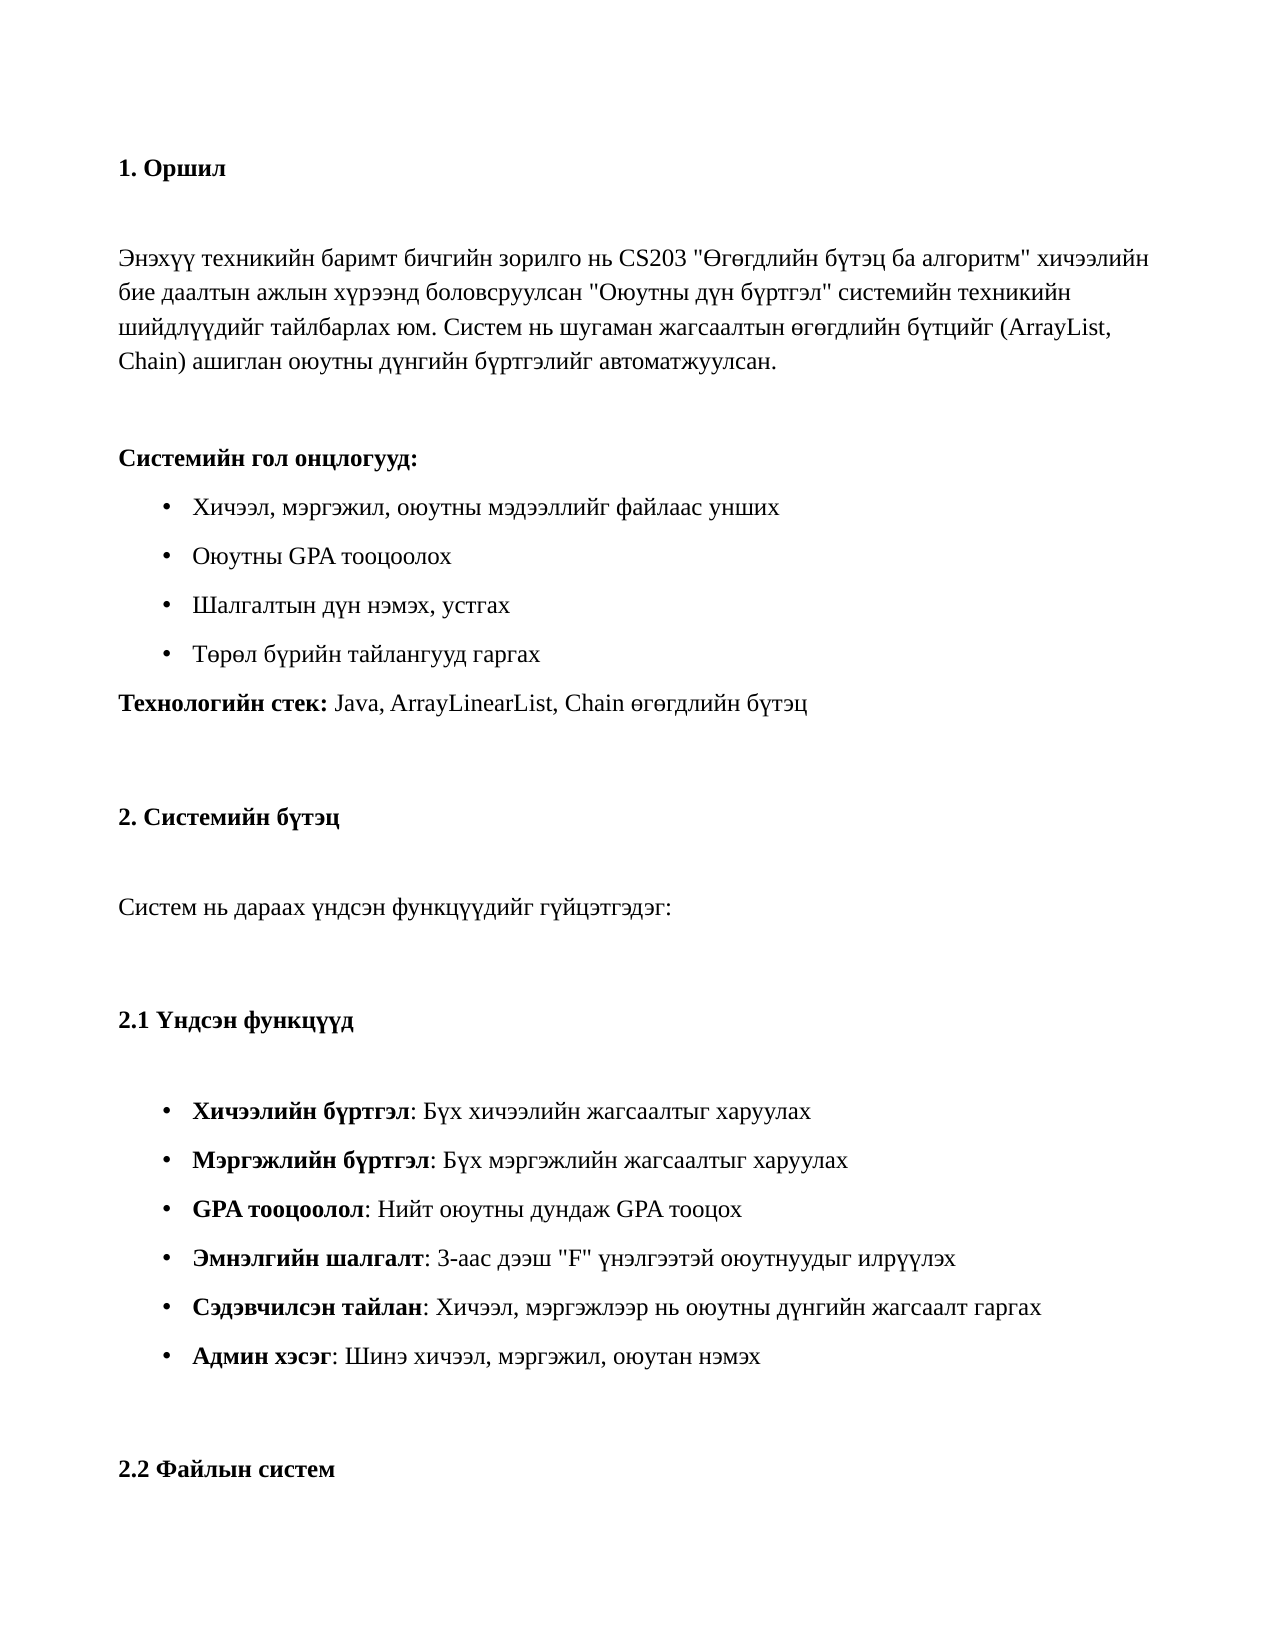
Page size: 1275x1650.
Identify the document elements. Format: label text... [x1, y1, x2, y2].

list Эмнэлгийн шалгалт: 3-аас дээш "F" үнэлгээтэй оюутнуудыг илрүүлэх [162, 1243, 1157, 1272]
text Системийн гол онцлогууд: [118, 443, 1157, 472]
list Админ хэсэг: Шинэ хичээл, мэргэжил, оюутан нэмэх [162, 1341, 1157, 1370]
subtitle 2. Системийн бүтэц [118, 802, 1157, 831]
list Мэргэжлийн бүртгэл: Бүх мэргэжлийн жагсаалтыг харуулах [162, 1145, 1157, 1174]
text Систем нь дараах үндсэн функцүүдийг гүйцэтгэдэг: [118, 892, 1157, 921]
list Шалгалтын дүн нэмэх, устгах [162, 590, 1157, 619]
subtitle 2.2 Файлын систем [118, 1454, 1157, 1483]
list Сэдэвчилсэн тайлан: Хичээл, мэргэжлээр нь оюутны дүнгийн жагсаалт гаргах [162, 1292, 1157, 1321]
list GPA тооцоолол: Нийт оюутны дундаж GPA тооцох [162, 1194, 1157, 1223]
subtitle 2.1 Үндсэн функцүүд [118, 1006, 1157, 1034]
text Энэхүү техникийн баримт бичгийн зорилго нь CS203 "Өгөгдлийн бүтэц ба алгоритм" хичээлийн бие даалтын ажлын хүрээнд боловсруулсан "Оюутны дүн бүртгэл" системийн техникийн шийдлүүдийг тайлбарлах юм. Систем нь шугаман жагсаалтын өгөгдлийн бүтцийг (ArrayList, Chain) ашиглан оюутны дүнгийн бүртгэлийг автоматжуулсан. [118, 243, 1157, 375]
list Төрөл бүрийн тайлангууд гаргах [162, 639, 1157, 668]
list Хичээлийн бүртгэл: Бүх хичээлийн жагсаалтыг харуулах [162, 1096, 1157, 1125]
list Оюутны GPA тооцоолох [162, 541, 1157, 570]
subtitle 1. Оршил [118, 118, 1157, 181]
list Хичээл, мэргэжил, оюутны мэдээллийг файлаас унших [162, 492, 1157, 521]
text Технологийн стек: Java, ArrayLinearList, Chain өгөгдлийн бүтэц [118, 688, 1157, 717]
